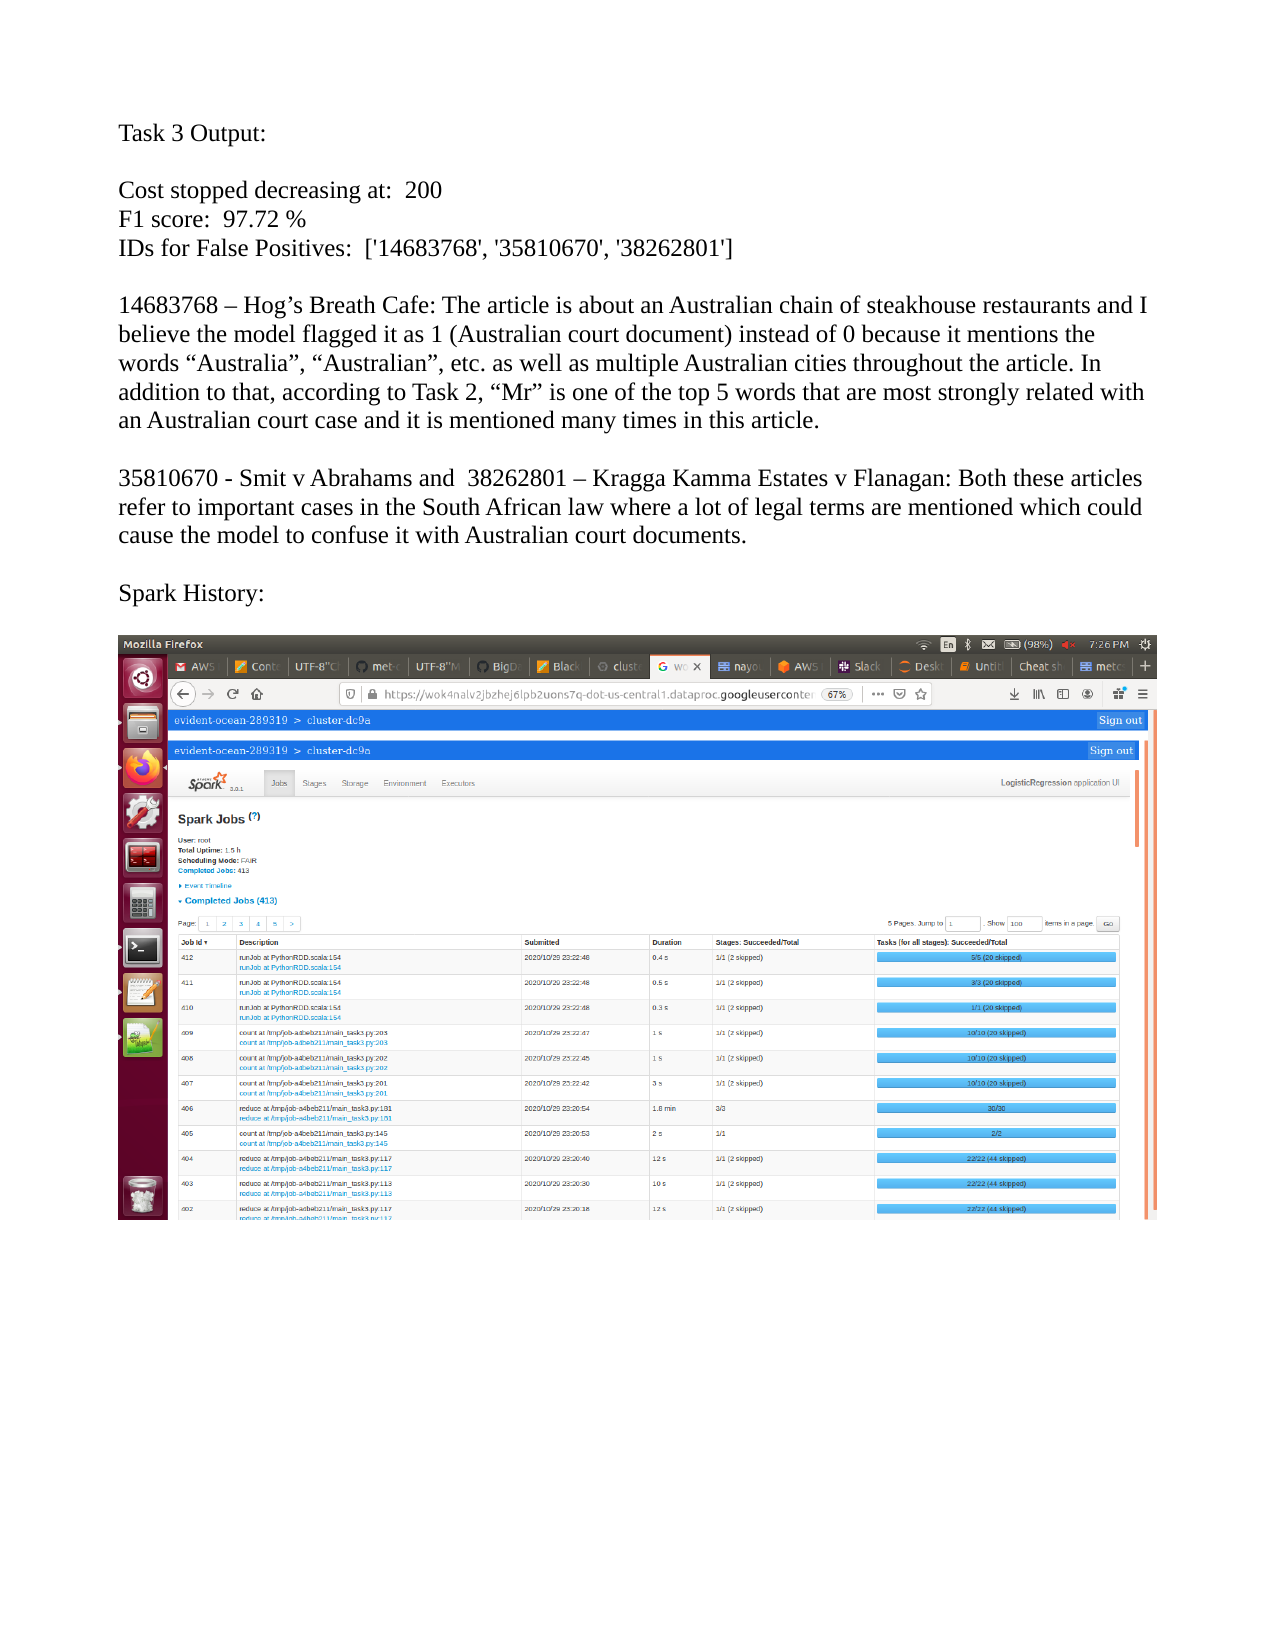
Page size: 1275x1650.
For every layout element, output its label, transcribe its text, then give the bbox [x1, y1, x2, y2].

picture [118, 635, 1157, 1220]
text Cost stopped decreasing at: 200 [118, 176, 1157, 204]
text Task 3 Output: [118, 118, 1157, 147]
text IDs for False Positives: ['14683768', '35810670', '38262801'] [118, 233, 1157, 262]
text 35810670 - Smit v Abrahams and 38262801 – Kragga Kamma Estates v Flanagan: Both these articles refer to important cases in the South African law where a lot of legal terms are mentioned which could cause the model to confuse it with Australian court documents. [118, 463, 1157, 549]
text 14683768 – Hog’s Breath Cafe: The article is about an Australian chain of steakhouse restaurants and I believe the model flagged it as 1 (Australian court document) instead of 0 because it mentions the words “Australia”, “Australian”, etc. as well as multiple Australian cities throughout the article. In addition to that, according to Task 2, “Mr” is one of the top 5 words that are most strongly related with an Australian court case and it is mentioned many times in this article. [118, 291, 1157, 434]
text Spark History: [118, 578, 1157, 607]
text F1 score: 97.72 % [118, 204, 1157, 233]
